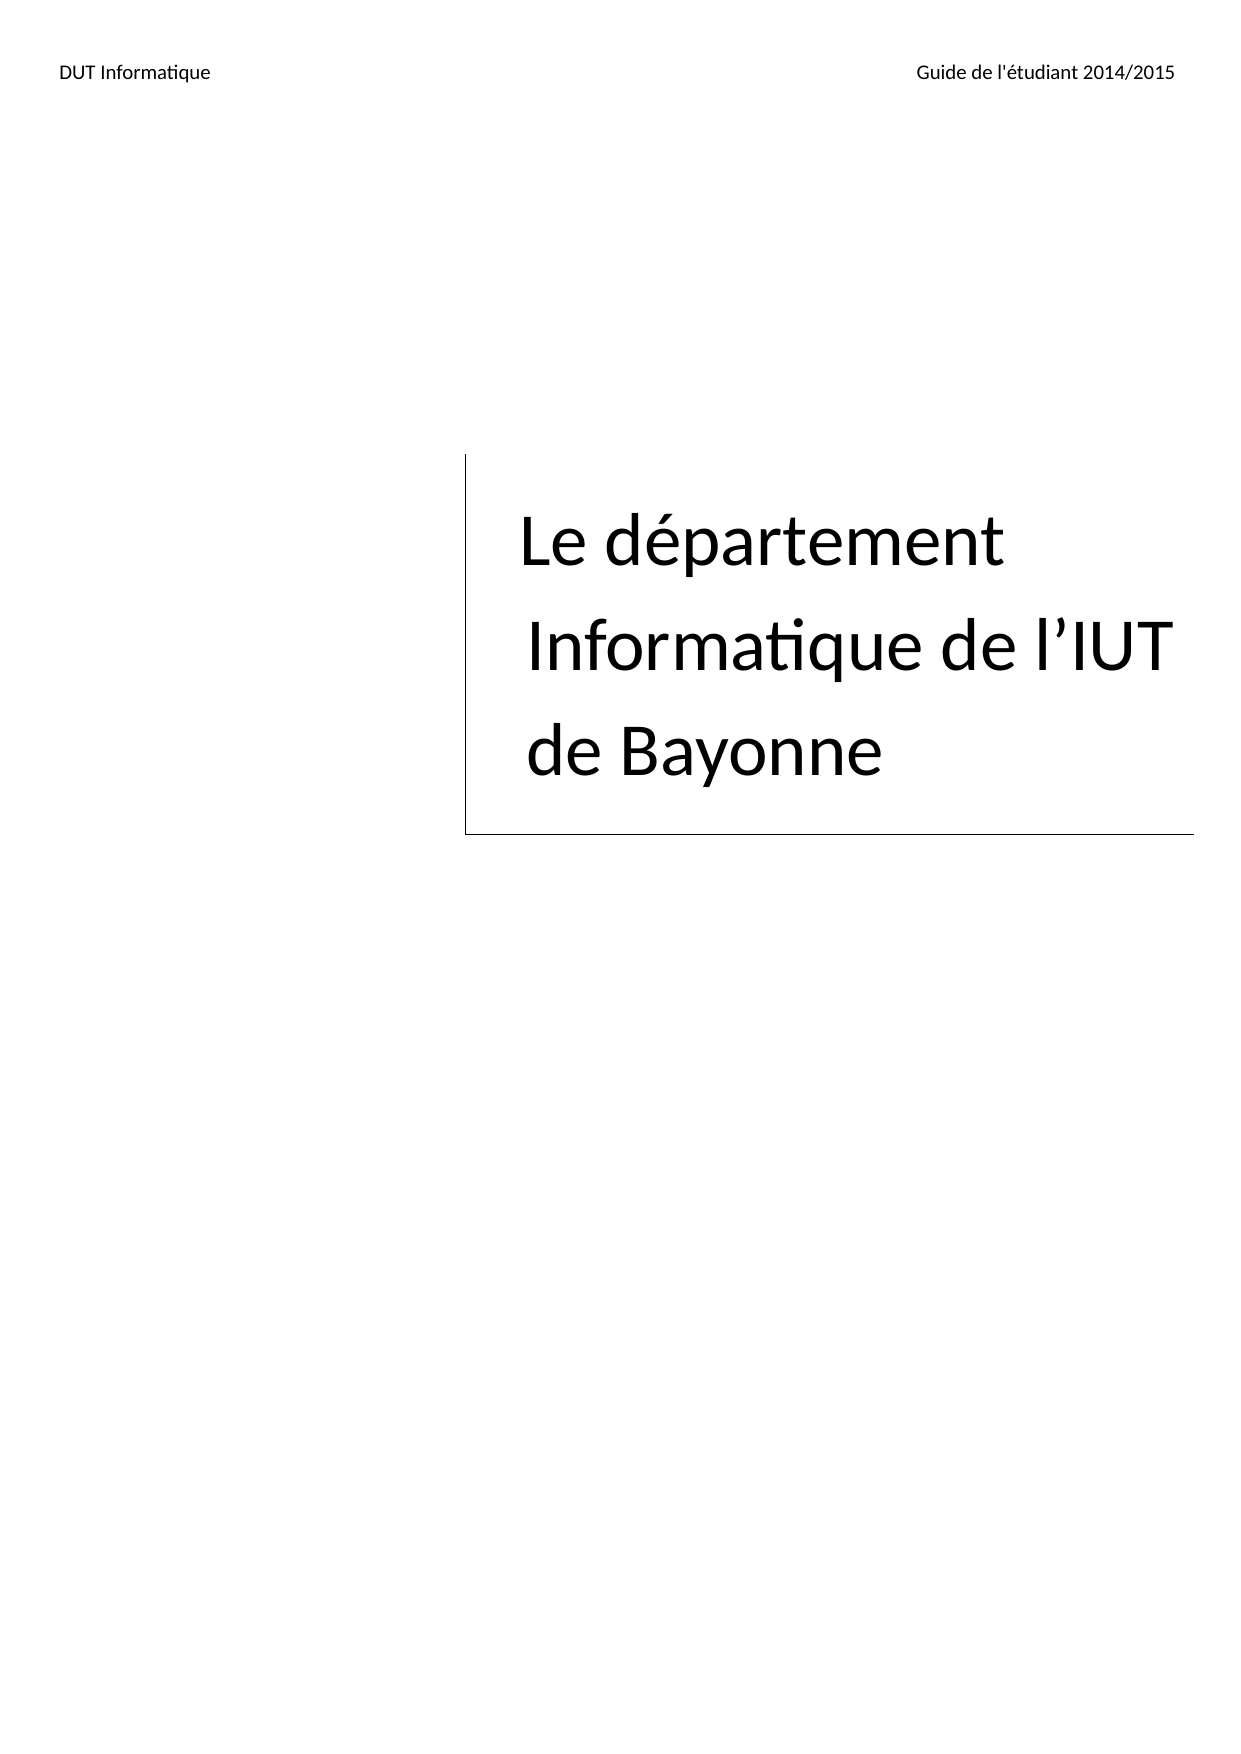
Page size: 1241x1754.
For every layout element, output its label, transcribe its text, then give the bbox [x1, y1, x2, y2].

text Le département Informatique de l’IUT de Bayonne [466, 492, 1181, 794]
text [59, 492, 465, 794]
